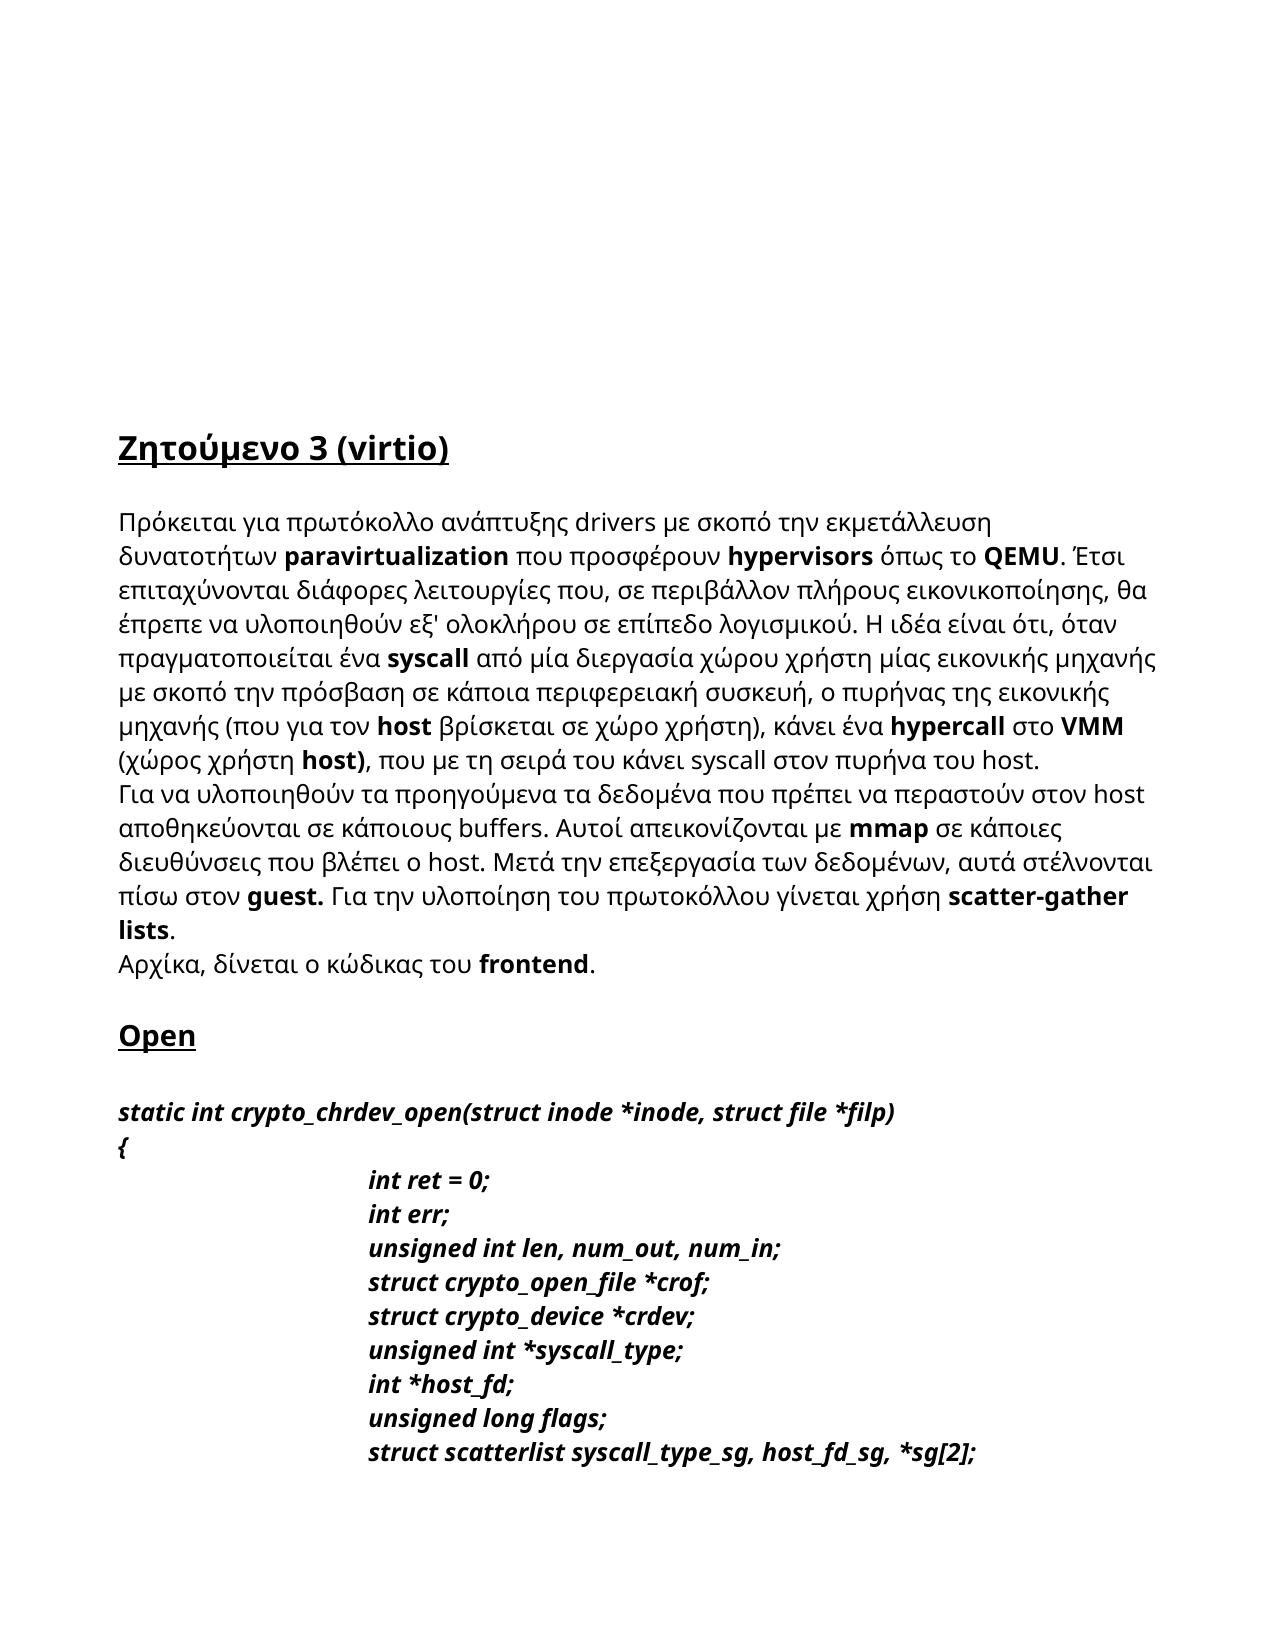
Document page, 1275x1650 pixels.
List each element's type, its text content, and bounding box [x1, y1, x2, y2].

text Για να υλοποιηθούν τα προηγούμενα τα δεδομένα που πρέπει να περαστούν στον host αποθηκεύονται σε κάποιους buffers. Αυτοί απεικονίζονται με mmap σε κάποιες διευθύνσεις που βλέπει ο host. Μετά την επεξεργασία των δεδομένων, αυτά στέλνονται πίσω στον guest. Για την υλοποίηση του πρωτοκόλλου γίνεται χρήση scatter-gather lists. [118, 777, 1157, 947]
text struct crypto_device *crdev; [118, 1299, 1157, 1333]
text unsigned int len, num_out, num_in; [118, 1231, 1157, 1265]
text int ret = 0; [118, 1163, 1157, 1197]
text unsigned int *syscall_type; [118, 1333, 1157, 1367]
text { [118, 1128, 1157, 1163]
text Αρχίκα, δίνεται ο κώδικας του frontend. [118, 947, 1157, 981]
text int *host_fd; [118, 1367, 1157, 1401]
text Open [118, 1015, 1157, 1055]
text static int crypto_chrdev_open(struct inode *inode, struct file *filp) [118, 1094, 1157, 1128]
text struct crypto_open_file *crof; [118, 1265, 1157, 1299]
text struct scatterlist syscall_type_sg, host_fd_sg, *sg[2]; [118, 1435, 1157, 1469]
text Ζητούμενο 3 (virtio) [118, 425, 1157, 470]
text int err; [118, 1197, 1157, 1231]
text Πρόκειται για πρωτόκολλο ανάπτυξης drivers με σκοπό την εκμετάλλευση δυνατοτήτων paravirtualization που προσφέρουν hypervisors όπως το QEMU. Έτσι επιταχύνονται διάφορες λειτουργίες που, σε περιβάλλον πλήρους εικονικοποίησης, θα έπρεπε να υλοποιηθούν εξ' ολοκλήρου σε επίπεδο λογισμικού. Η ιδέα είναι ότι, όταν πραγματοποιείται ένα syscall από μία διεργασία χώρου χρήστη μίας εικονικής μηχανής με σκοπό την πρόσβαση σε κάποια περιφερειακή συσκευή, ο πυρήνας της εικονικής μηχανής (που για τον host βρίσκεται σε χώρο χρήστη), κάνει ένα hypercall στo VMM (χώρος χρήστη host), που με τη σειρά του κάνει syscall στον πυρήνα του host. [118, 504, 1157, 777]
text unsigned long flags; [118, 1401, 1157, 1435]
